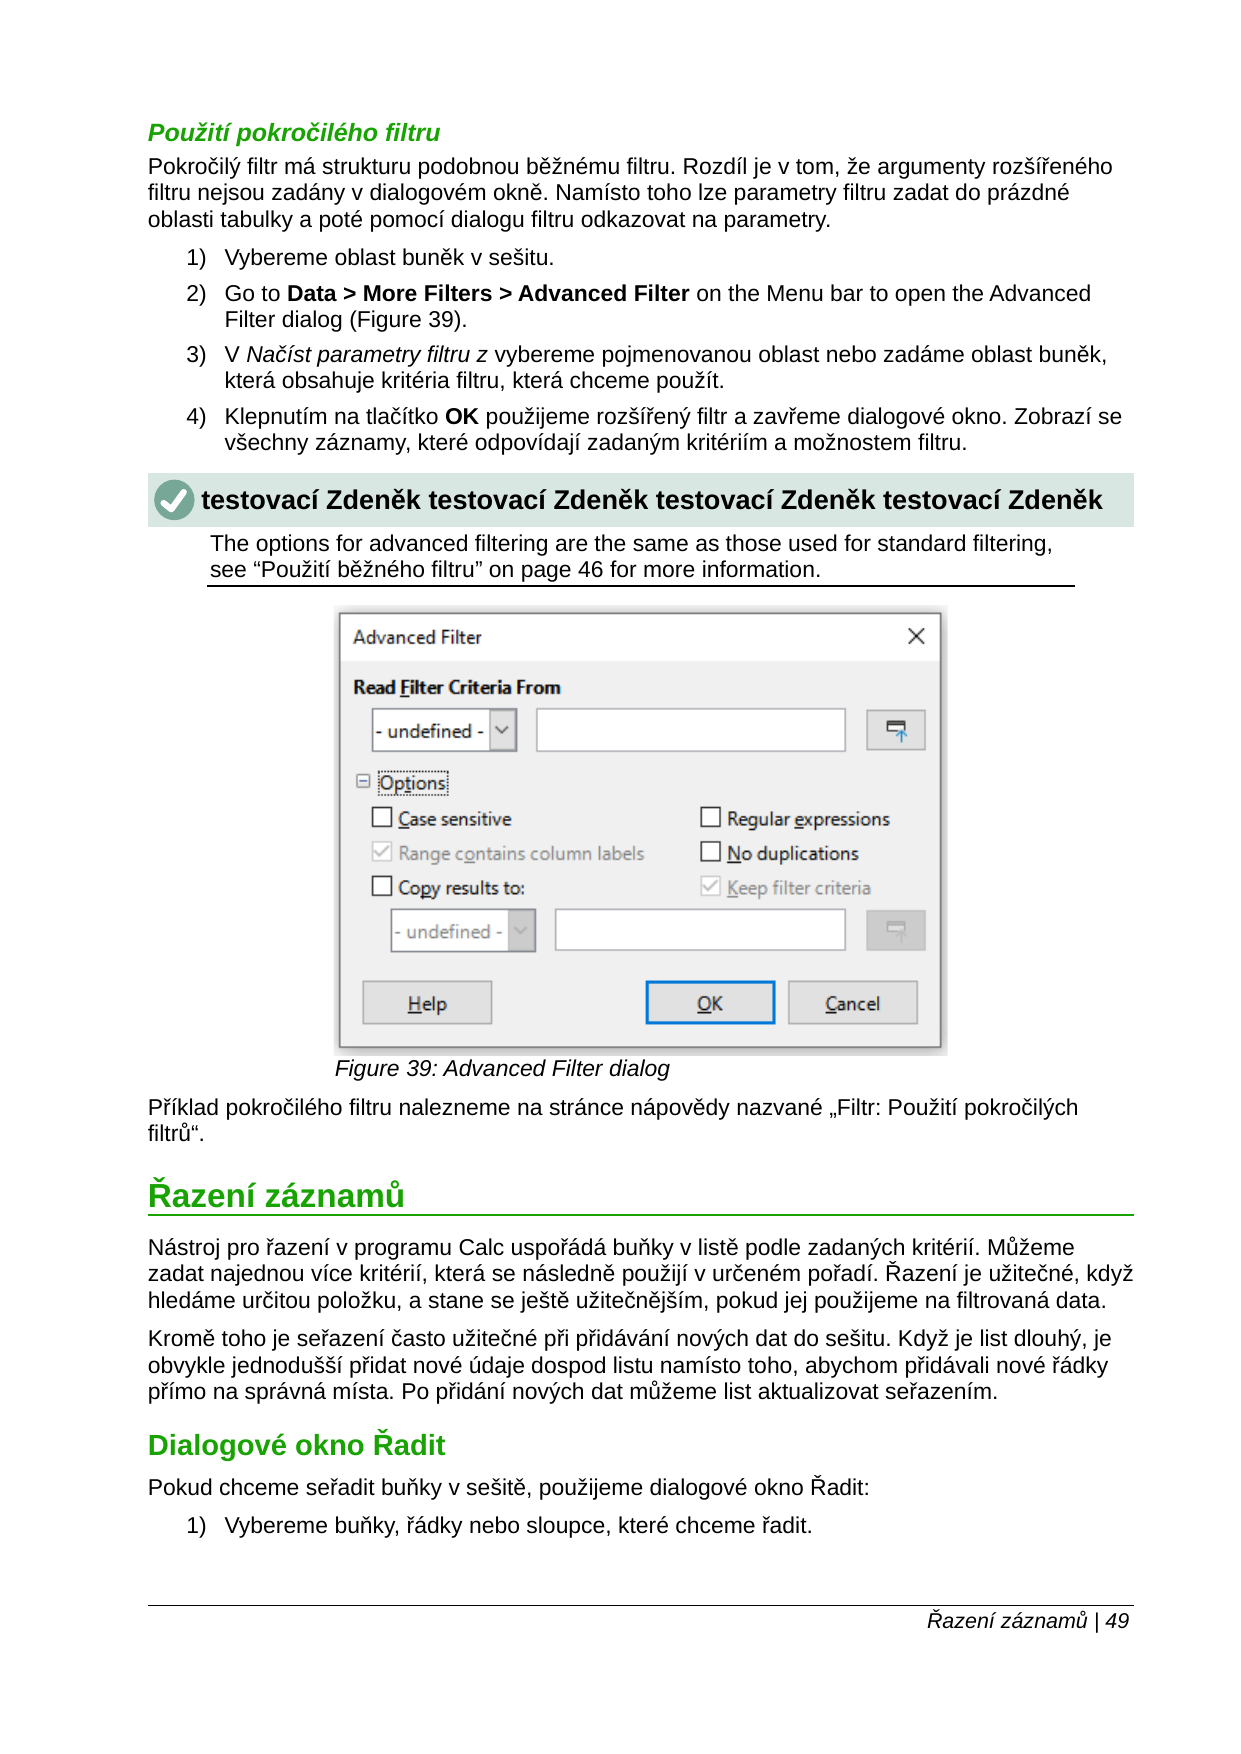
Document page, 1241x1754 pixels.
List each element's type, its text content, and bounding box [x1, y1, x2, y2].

list Vybereme oblast buněk v sešitu. [207, 244, 1134, 271]
subtitle Použití pokročilého filtru [148, 118, 1134, 147]
list Go to Data > More Filters > Advanced Filter on the Menu bar to open the Advanced Filter dialog (Figure 39). [207, 279, 1134, 332]
text Kromě toho je seřazení často užitečné při přidávání nových dat do sešitu. Když je list dlouhý, je obvykle jednodušší přidat nové údaje dospod listu namísto toho, abychom přidávali nové řádky přímo na správná místa. Po přidání nových dat můžeme list aktualizovat seřazením. [148, 1325, 1134, 1404]
text The options for advanced filtering are the same as those used for standard filtering, see “Applying a standard filter” on page 45 for more information. [207, 527, 1075, 585]
text Figure 39: Advanced Filter dialog [334, 1056, 947, 1081]
text Nástroj pro řazení v programu Calc uspořádá buňky v listě podle zadaných kritérií. Můžeme zadat najednou více kritérií, která se následně použijí v určeném pořadí. Řazení je užitečné, když hledáme určitou položku, a stane se ještě užitečnějším, pokud jej použijeme na filtrovaná data. [148, 1234, 1134, 1313]
subtitle Dialogové okno Řadit [148, 1428, 1134, 1462]
list Klepnutím na tlačítko OK použijeme rozšířený filtr a zavřeme dialogové okno. Zobrazí se všechny záznamy, které odpovídají zadaným kritériím a možnostem filtru. [207, 403, 1134, 455]
subtitle testovací Zdeněk testovací Zdeněk testovací Zdeněk testovací Zdeněk [148, 473, 1134, 527]
text Příklad pokročilého filtru nalezneme na stránce nápovědy nazvané „Filtr: Použití pokročilých filtrů“. [148, 1093, 1134, 1146]
text Pokročilý filtr má strukturu podobnou běžnému filtru. Rozdíl je v tom, že argumenty rozšířeného filtru nejsou zadány v dialogovém okně. Namísto toho lze parametry filtru zadat do prázdné oblasti tabulky a poté pomocí dialogu filtru odkazovat na parametry. [148, 153, 1134, 232]
list Pokud chceme seřadit buňky v sešitě, použijeme dialogové okno Řadit: [148, 1473, 1134, 1500]
picture [333, 605, 948, 1056]
list Vybereme buňky, řádky nebo sloupce, které chceme řadit. [207, 1512, 1134, 1539]
list V Načíst parametry filtru z vybereme pojmenovanou oblast nebo zadáme oblast buněk, která obsahuje kritéria filtru, která chceme použít. [207, 341, 1134, 394]
subtitle Řazení záznamů [148, 1176, 1134, 1214]
